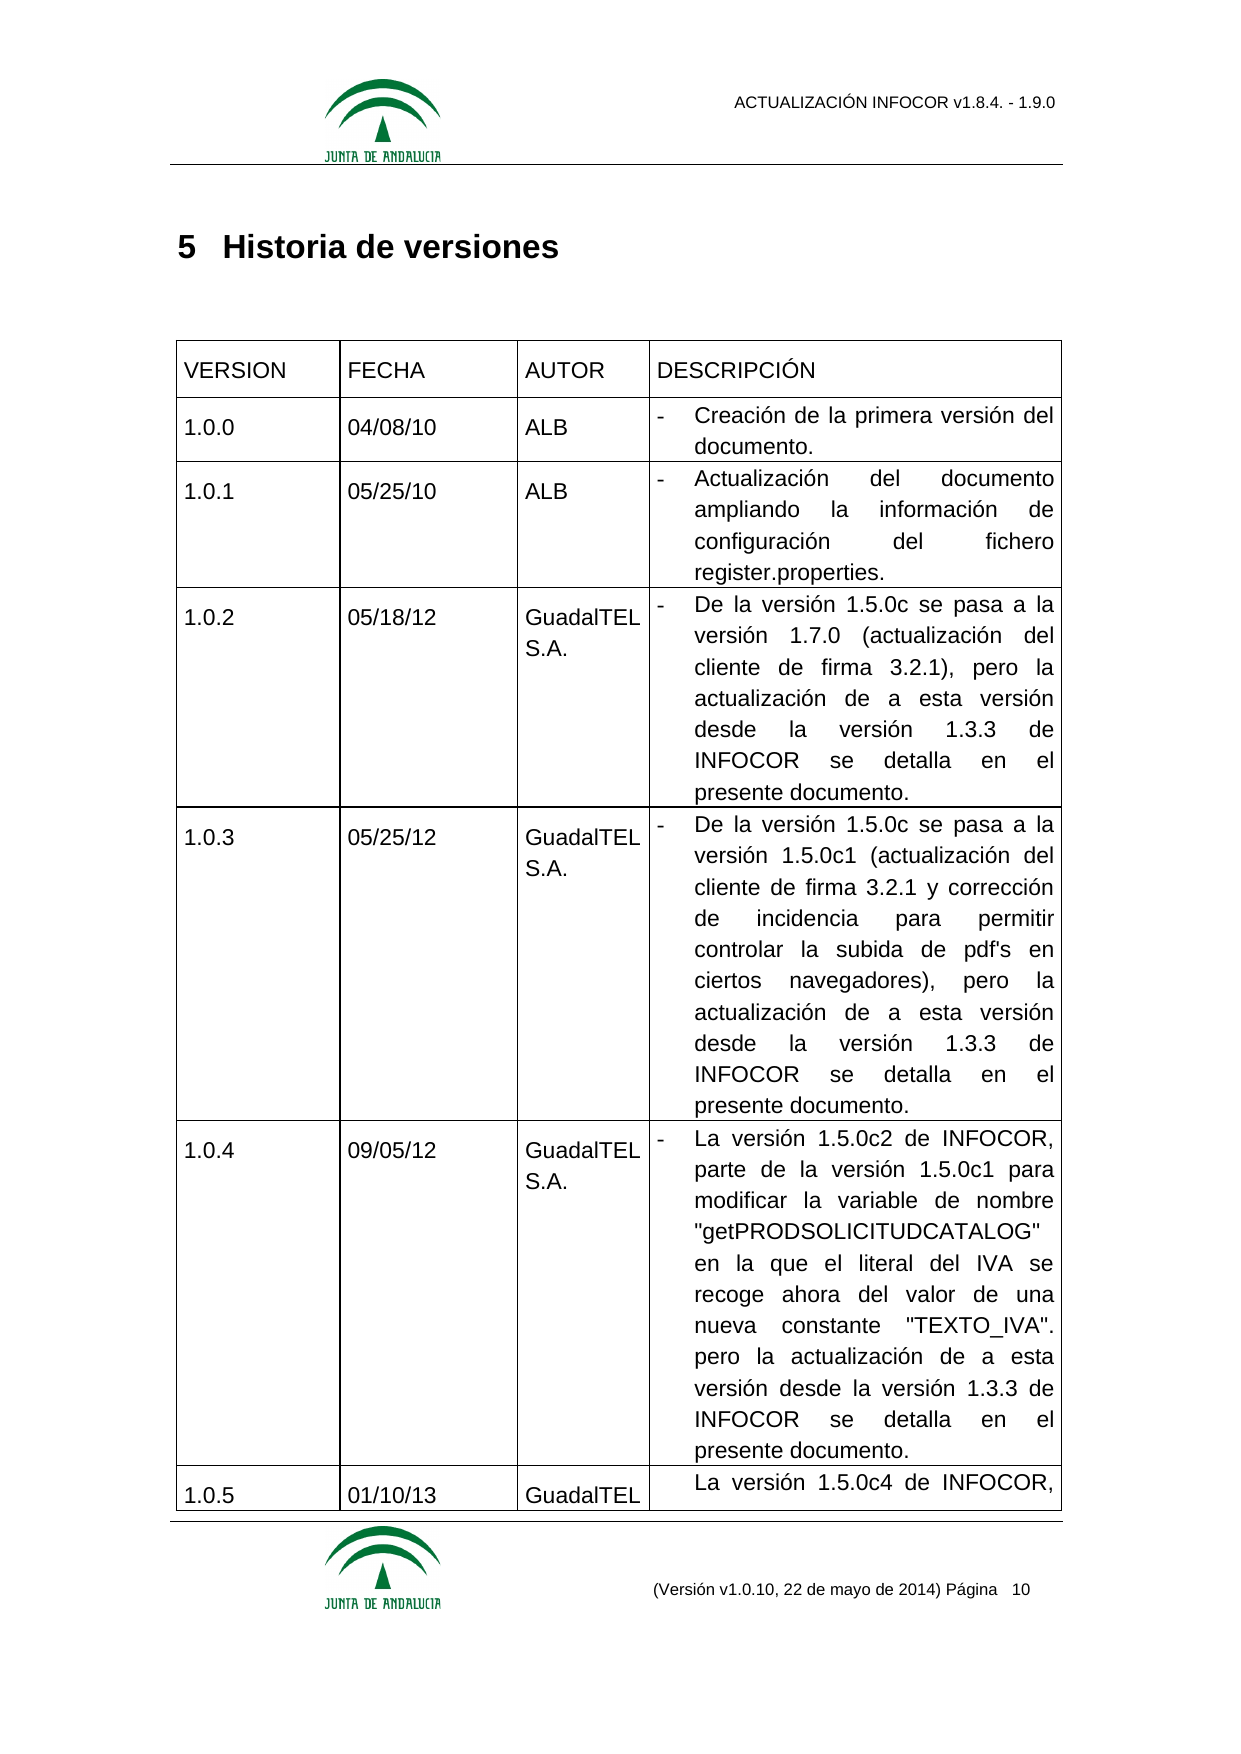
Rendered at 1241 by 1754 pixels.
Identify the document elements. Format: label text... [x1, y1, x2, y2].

table_header VERSION [177, 341, 339, 397]
table_header DESCRIPCIÓN [650, 341, 1061, 397]
table_cell 1.0.2 [177, 588, 339, 806]
subtitle Historia de versiones [177, 233, 1063, 265]
table_cell 05/09/12 [341, 1121, 517, 1465]
table_cell 1.0.1 [177, 462, 339, 587]
table_cell La versión 1.5.0c4 de INFOCOR, [650, 1466, 1061, 1509]
table_cell GuadalTEL [518, 1466, 649, 1509]
picture [324, 1526, 441, 1609]
table_cell GuadalTEL S.A. [518, 588, 649, 806]
table_cell GuadalTEL S.A. [518, 808, 649, 1120]
table_cell 10/01/13 [341, 1466, 517, 1509]
table_header FECHA [341, 341, 517, 397]
table_cell De la versión 1.5.0c se pasa a la versión 1.7.0 (actualización del cliente de firma 3.2.1), pero la actualización de a esta versión desde la versión 1.3.3 de INFOCOR se detalla en el presente documento. [650, 588, 1061, 806]
table_cell La versión 1.5.0c2 de INFOCOR, parte de la versión 1.5.0c1 para modificar la variable de nombre "getPRODSOLICITUDCATALOG" en la que el literal del IVA se recoge ahora del valor de una nueva constante "TEXTO_IVA". pero la actualización de a esta versión desde la versión 1.3.3 de INFOCOR se detalla en el presente documento. [650, 1121, 1061, 1465]
table_cell 25/05/10 [341, 462, 517, 587]
picture [324, 79, 441, 162]
table_cell 1.0.3 [177, 808, 339, 1120]
table_cell 1.0.4 [177, 1121, 339, 1465]
table_cell 08/04/10 [341, 398, 517, 461]
table_cell 1.0.0 [177, 398, 339, 461]
table_cell De la versión 1.5.0c se pasa a la versión 1.5.0c1 (actualización del cliente de firma 3.2.1 y corrección de incidencia para permitir controlar la subida de pdf's en ciertos navegadores), pero la actualización de a esta versión desde la versión 1.3.3 de INFOCOR se detalla en el presente documento. [650, 808, 1061, 1120]
table_header AUTOR [518, 341, 649, 397]
table_cell ALB [518, 398, 649, 461]
table_cell 1.0.5 [177, 1466, 339, 1509]
table_cell GuadalTEL S.A. [518, 1121, 649, 1465]
table_cell Actualización del documento ampliando la información de configuración del fichero register.properties. [650, 462, 1061, 587]
table_cell ALB [518, 462, 649, 587]
table_cell 25/05/12 [341, 808, 517, 1120]
table_cell 18/05/12 [341, 588, 517, 806]
table_cell Creación de la primera versión del documento. [650, 398, 1061, 461]
